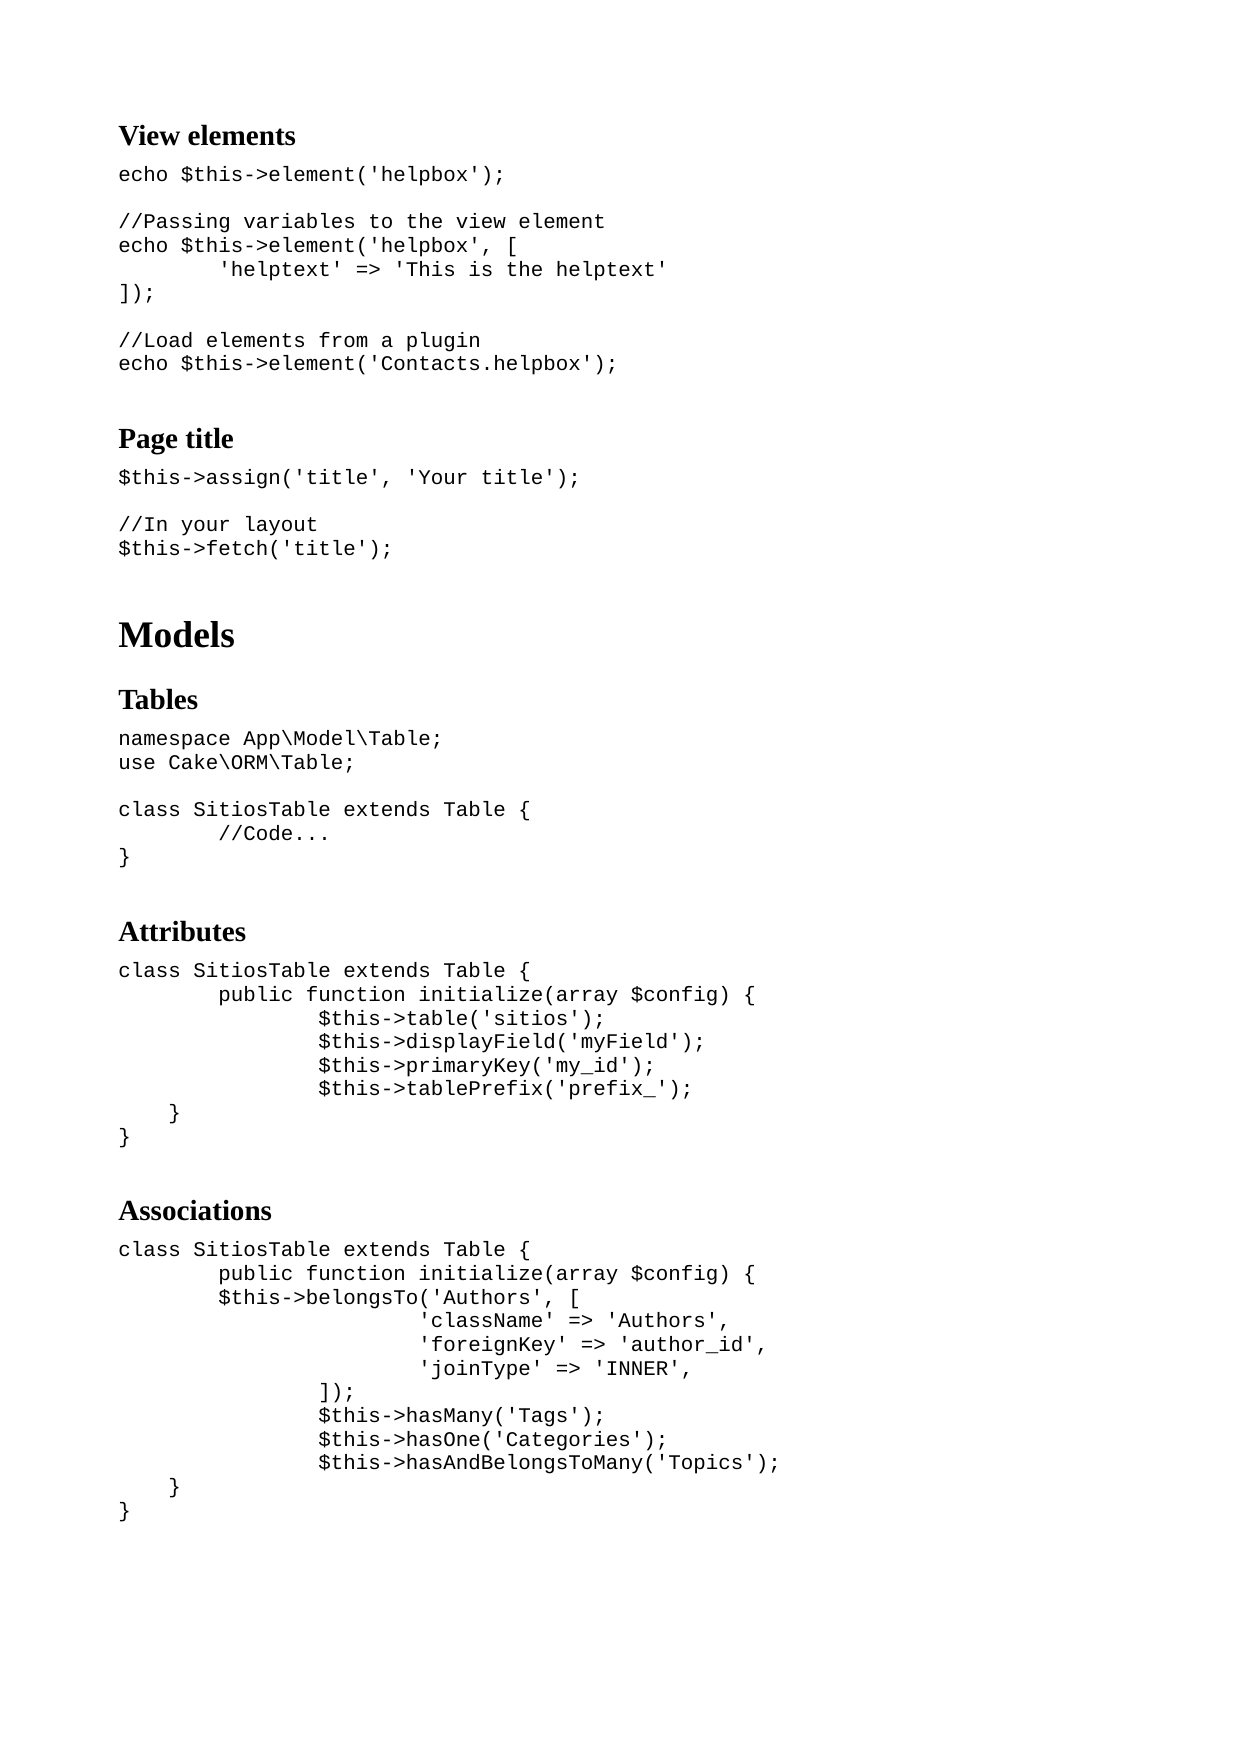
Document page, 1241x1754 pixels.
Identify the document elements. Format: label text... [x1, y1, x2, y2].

text $this->hasAndBelongsToMany('Topics'); [118, 1452, 1122, 1476]
subtitle Associations [118, 1193, 1122, 1227]
text namespace App\Model\Table; [118, 728, 1122, 752]
text $this->tablePrefix('prefix_'); [118, 1078, 1122, 1102]
text 'helptext' => 'This is the helptext' [118, 259, 1122, 282]
text $this->assign('title', 'Your title'); [118, 467, 1122, 491]
text } [118, 1102, 1122, 1126]
text //In your layout [118, 514, 1122, 538]
text } [118, 1126, 1122, 1149]
subtitle Page title [118, 421, 1122, 454]
text $this->belongsTo('Authors', [ [118, 1287, 1122, 1310]
text echo $this->element('helpbox', [ [118, 235, 1122, 259]
text //Load elements from a plugin [118, 330, 1122, 353]
text $this->hasOne('Categories'); [118, 1429, 1122, 1452]
text echo $this->element('Contacts.helpbox'); [118, 353, 1122, 377]
text echo $this->element('helpbox'); [118, 164, 1122, 188]
subtitle Tables [118, 682, 1122, 716]
text ]); [118, 282, 1122, 306]
subtitle Models [118, 612, 1122, 655]
text 'foreignKey' => 'author_id', [118, 1334, 1122, 1358]
text } [118, 846, 1122, 870]
text class SitiosTable extends Table { [118, 960, 1122, 984]
text 'className' => 'Authors', [118, 1310, 1122, 1334]
text //Passing variables to the view element [118, 211, 1122, 235]
text } [118, 1499, 1122, 1523]
subtitle View elements [118, 118, 1122, 152]
text $this->fetch('title'); [118, 538, 1122, 562]
text ]); [118, 1381, 1122, 1405]
text $this->displayField('myField'); [118, 1031, 1122, 1055]
text class SitiosTable extends Table { [118, 799, 1122, 823]
text $this->primaryKey('my_id'); [118, 1055, 1122, 1078]
text $this->table('sitios'); [118, 1007, 1122, 1031]
text use Cake\ORM\Table; [118, 752, 1122, 776]
text public function initialize(array $config) { [118, 1263, 1122, 1287]
text //Code... [118, 823, 1122, 846]
text public function initialize(array $config) { [118, 984, 1122, 1007]
text class SitiosTable extends Table { [118, 1239, 1122, 1263]
text } [118, 1476, 1122, 1499]
text $this->hasMany('Tags'); [118, 1405, 1122, 1429]
text 'joinType' => 'INNER', [118, 1358, 1122, 1381]
subtitle Attributes [118, 914, 1122, 948]
